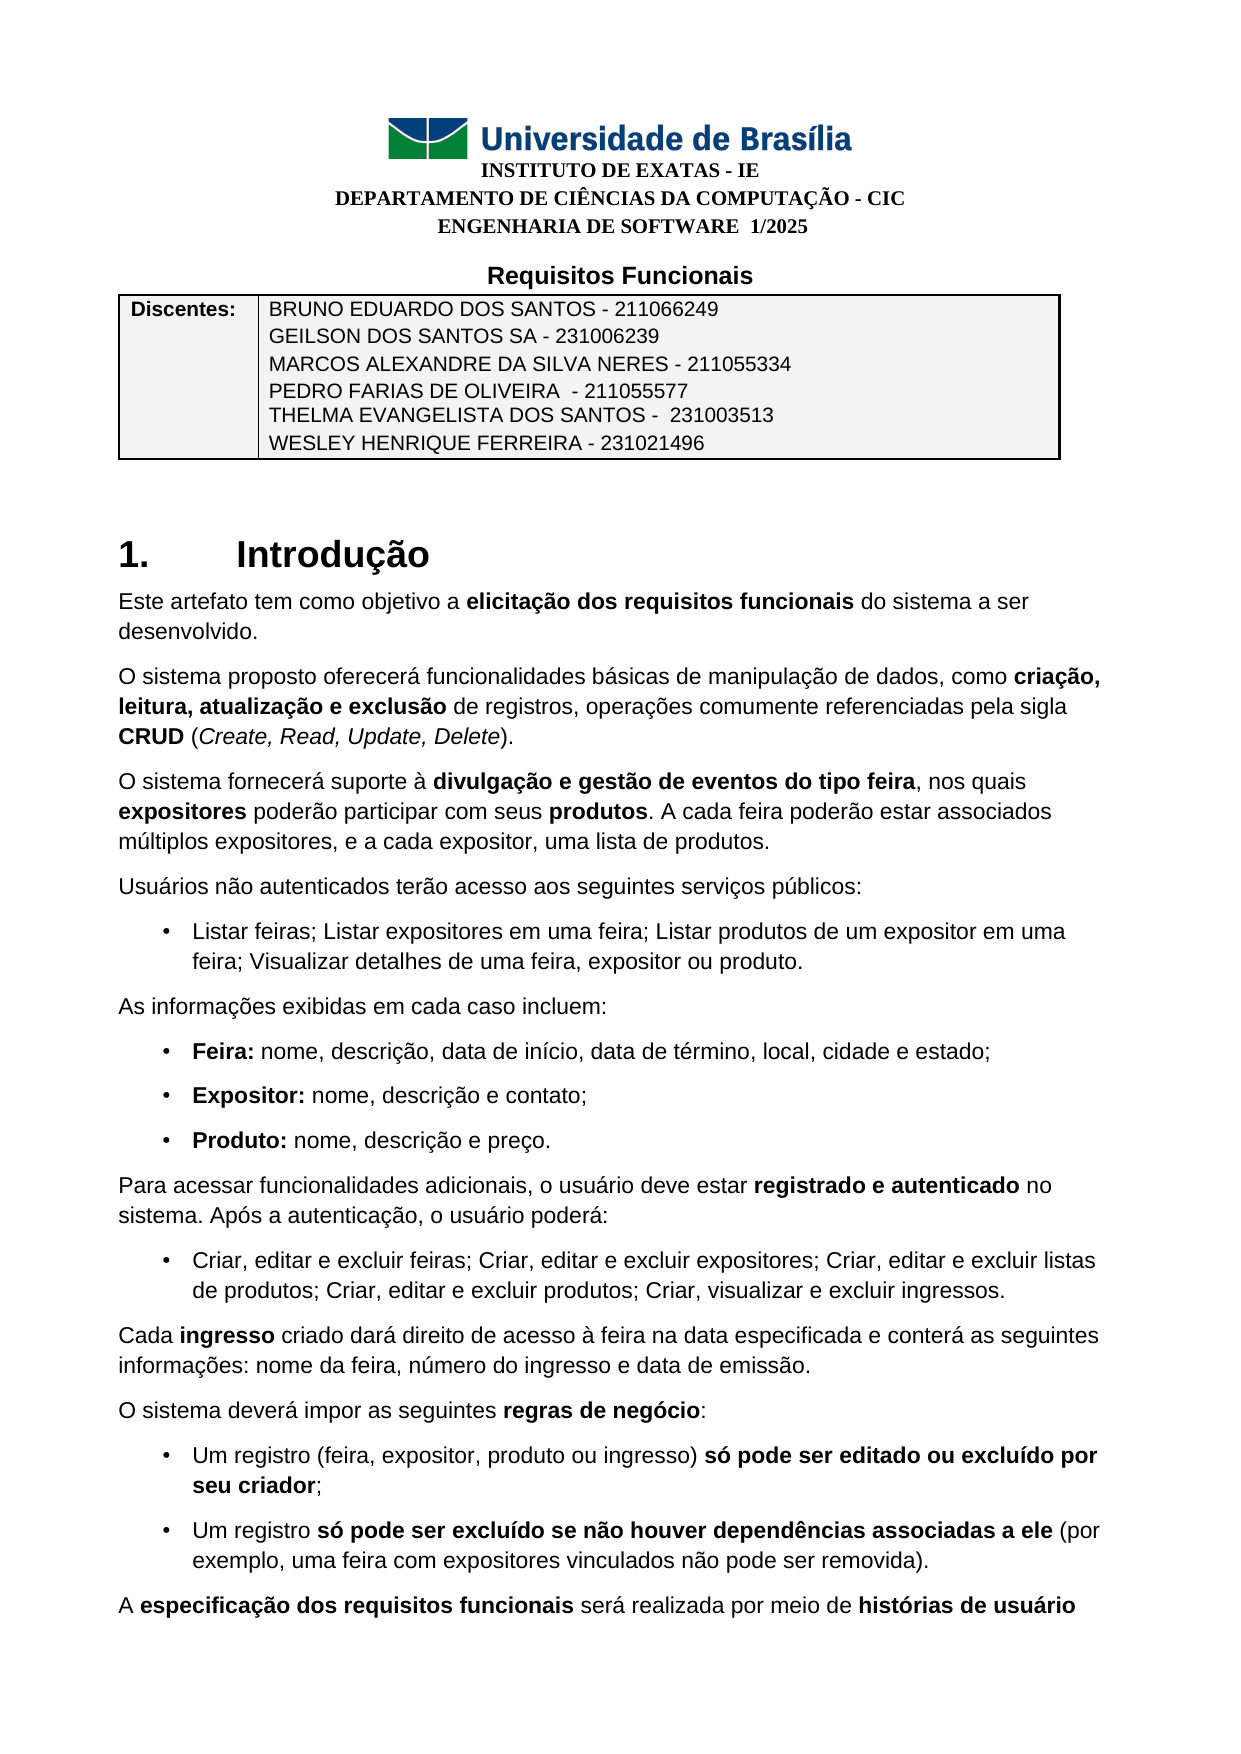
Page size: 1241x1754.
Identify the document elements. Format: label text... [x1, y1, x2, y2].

text Usuários não autenticados terão acesso aos seguintes serviços públicos: [118, 873, 1122, 899]
table_header BRUNO EDUARDO DOS SANTOS - 211066249 GEILSON DOS SANTOS SA - 231006239 MARCOS ALEXANDRE DA SILVA NERES - 211055334 PEDRO FARIAS DE OLIVEIRA - 211055577 THELMA EVANGELISTA DOS SANTOS - 231003513 WESLEY HENRIQUE FERREIRA - 231021496 [259, 296, 1058, 458]
text Requisitos Funcionais [118, 261, 1122, 290]
text O sistema deverá impor as seguintes regras de negócio: [118, 1397, 1122, 1423]
text Cada ingresso criado dará direito de acesso à feira na data especificada e conterá as seguintes informações: nome da feira, número do ingresso e data de emissão. [118, 1322, 1122, 1378]
list Criar, editar e excluir feiras; Criar, editar e excluir expositores; Criar, editar e excluir listas de produtos; Criar, editar e excluir produtos; Criar, visualizar e excluir ingressos. [162, 1247, 1122, 1303]
list Listar feiras; Listar expositores em uma feira; Listar produtos de um expositor em uma feira; Visualizar detalhes de uma feira, expositor ou produto. [162, 918, 1122, 974]
table_header Discentes: [120, 296, 258, 458]
picture [388, 118, 852, 159]
list Um registro só pode ser excluído se não houver dependências associadas a ele (por exemplo, uma feira com expositores vinculados não pode ser removida). [162, 1517, 1122, 1573]
list Feira: nome, descrição, data de início, data de término, local, cidade e estado; [162, 1038, 1122, 1064]
text As informações exibidas em cada caso incluem: [118, 993, 1122, 1019]
text Este artefato tem como objetivo a elicitação dos requisitos funcionais do sistema a ser desenvolvido. [118, 588, 1122, 644]
subtitle Introdução [118, 532, 1122, 575]
text O sistema fornecerá suporte à divulgação e gestão de eventos do tipo feira, nos quais expositores poderão participar com seus produtos. A cada feira poderão estar associados múltiplos expositores, e a cada expositor, uma lista de produtos. [118, 768, 1122, 854]
text Para acessar funcionalidades adicionais, o usuário deve estar registrado e autenticado no sistema. Após a autenticação, o usuário poderá: [118, 1172, 1122, 1228]
text O sistema proposto oferecerá funcionalidades básicas de manipulação de dados, como criação, leitura, atualização e exclusão de registros, operações comumente referenciadas pela sigla CRUD (Create, Read, Update, Delete). [118, 663, 1122, 749]
list Expositor: nome, descrição e contato; [162, 1082, 1122, 1109]
list Um registro (feira, expositor, produto ou ingresso) só pode ser editado ou excluído por seu criador; [162, 1442, 1122, 1498]
text A especificação dos requisitos funcionais será realizada por meio de histórias de usuário [118, 1592, 1122, 1618]
list Produto: nome, descrição e preço. [162, 1127, 1122, 1153]
